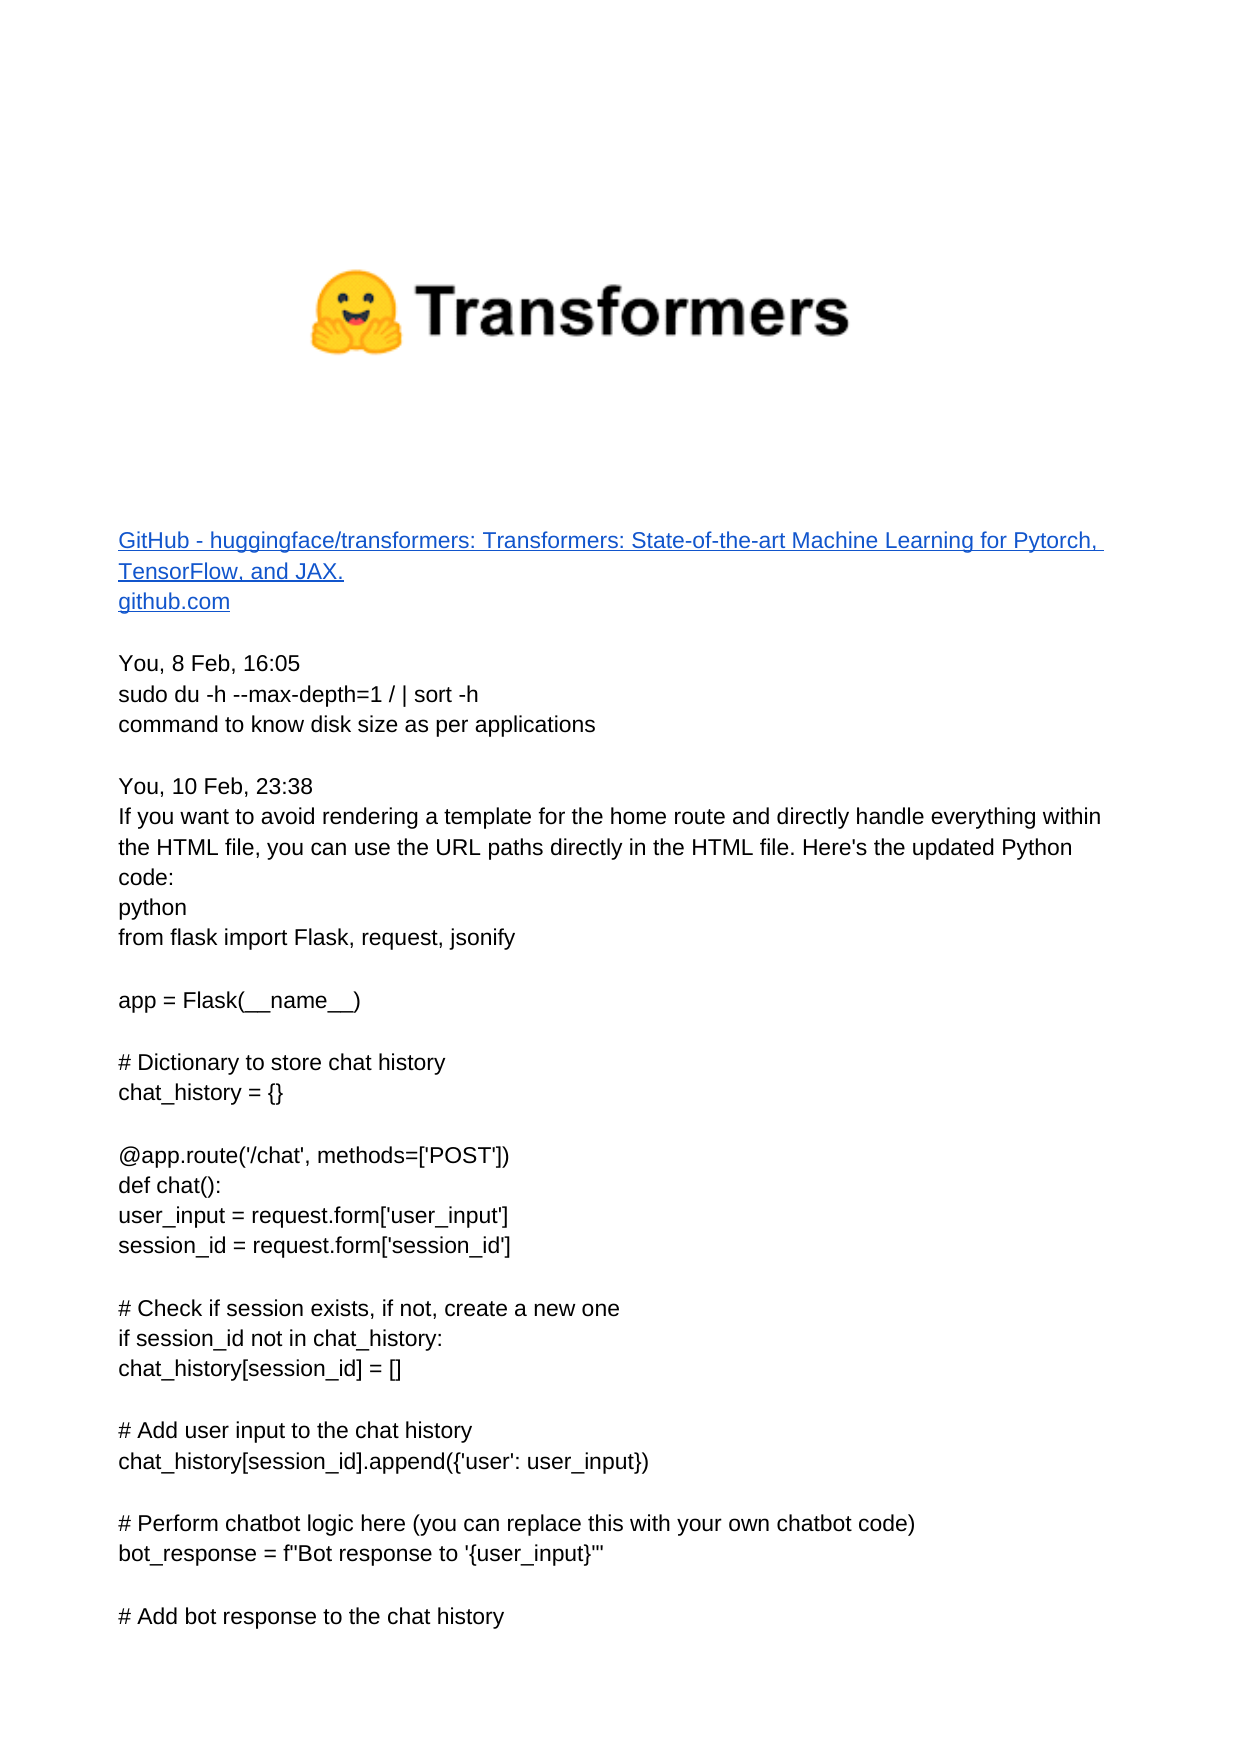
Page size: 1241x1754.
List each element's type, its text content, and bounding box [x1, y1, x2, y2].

text chat_history[session_id] = [] [118, 1355, 1122, 1381]
text command to know disk size as per applications [118, 711, 1122, 737]
text app = Flask(__name__) [118, 987, 1122, 1013]
text # Perform chatbot logic here (you can replace this with your own chatbot code) [118, 1510, 1122, 1536]
text chat_history[session_id].append({'user': user_input}) [118, 1448, 1122, 1474]
text def chat(): [118, 1172, 1122, 1198]
text sudo du -h --max-depth=1 / | sort -h [118, 681, 1122, 707]
text if session_id not in chat_history: [118, 1325, 1122, 1351]
text github.com [118, 588, 1122, 614]
text # Check if session exists, if not, create a new one [118, 1294, 1122, 1321]
text # Add user input to the chat history [118, 1417, 1122, 1444]
text from flask import Flask, request, jsonify [118, 924, 1122, 951]
text If you want to avoid rendering a template for the home route and directly handle everything within the HTML file, you can use the URL paths directly in the HTML file. Here's the updated Python code: [118, 803, 1122, 890]
text GitHub - huggingface/transformers: Transformers: State-of-the-art Machine Learning for Pytorch, TensorFlow, and JAX. [118, 527, 1122, 584]
text You, 8 Feb, 16:05 [118, 650, 1122, 677]
text bot_response = f"Bot response to '{user_input}'" [118, 1540, 1122, 1567]
text # Dictionary to store chat history [118, 1049, 1122, 1075]
text user_input = request.form['user_input'] [118, 1202, 1122, 1228]
text session_id = request.form['session_id'] [118, 1232, 1122, 1258]
text python [118, 894, 1122, 920]
text You, 10 Feb, 23:38 [118, 773, 1122, 799]
text # Add bot response to the chat history [118, 1603, 1122, 1629]
text chat_history = {} [118, 1079, 1122, 1106]
text @app.route('/chat', methods=['POST']) [118, 1142, 1122, 1168]
